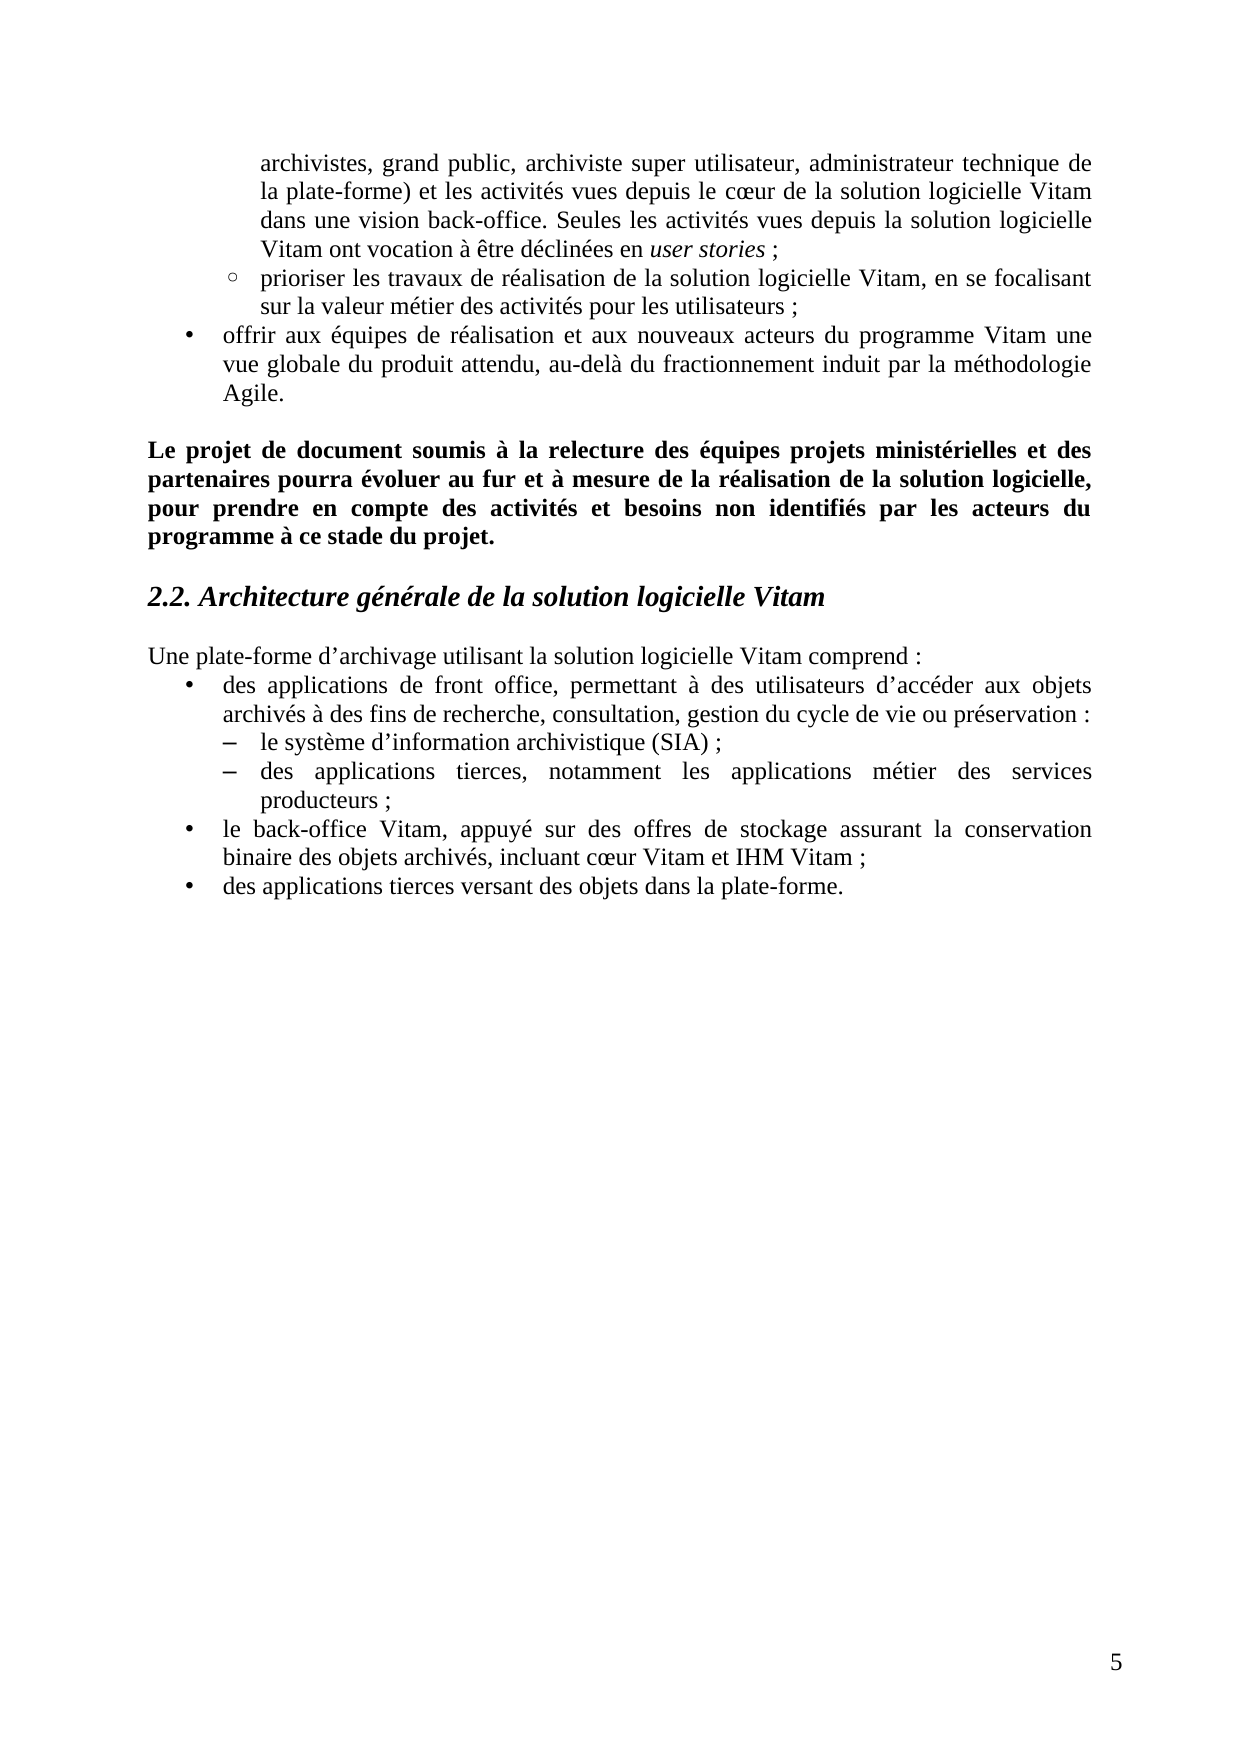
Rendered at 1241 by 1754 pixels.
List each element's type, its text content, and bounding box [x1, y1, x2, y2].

list des applications de front office, permettant à des utilisateurs d’accéder aux objets archivés à des fins de recherche, consultation, gestion du cycle de vie ou préservation : [185, 670, 1093, 727]
list prioriser les travaux de réalisation de la solution logicielle Vitam, en se focalisant sur la valeur métier des activités pour les utilisateurs ; [223, 263, 1093, 320]
subtitle 2.2. Architecture générale de la solution logicielle Vitam [148, 579, 1093, 612]
list le système d’information archivistique (SIA) ; [223, 727, 1093, 756]
text Le projet de document soumis à la relecture des équipes projets ministérielles et des partenaires pourra évoluer au fur et à mesure de la réalisation de la solution logicielle, pour prendre en compte des activités et besoins non identifiés par les acteurs du programme à ce stade du projet. [148, 435, 1093, 550]
list des applications tierces, notamment les applications métier des services producteurs ; [223, 756, 1093, 814]
list des applications tierces versant des objets dans la plate-forme. [185, 871, 1093, 900]
text Une plate-forme d’archivage utilisant la solution logicielle Vitam comprend : [148, 641, 1093, 670]
list le back-office Vitam, appuyé sur des offres de stockage assurant la conservation binaire des objets archivés, incluant cœur Vitam et IHM Vitam ; [185, 814, 1093, 871]
list archivistes, grand public, archiviste super utilisateur, administrateur technique de la plate-forme) et les activités vues depuis le cœur de la solution logicielle Vitam dans une vision back-office. Seules les activités vues depuis la solution logicielle Vitam ont vocation à être déclinées en user stories ; [223, 148, 1093, 263]
list offrir aux équipes de réalisation et aux nouveaux acteurs du programme Vitam une vue globale du produit attendu, au-delà du fractionnement induit par la méthodologie Agile. [185, 320, 1093, 406]
